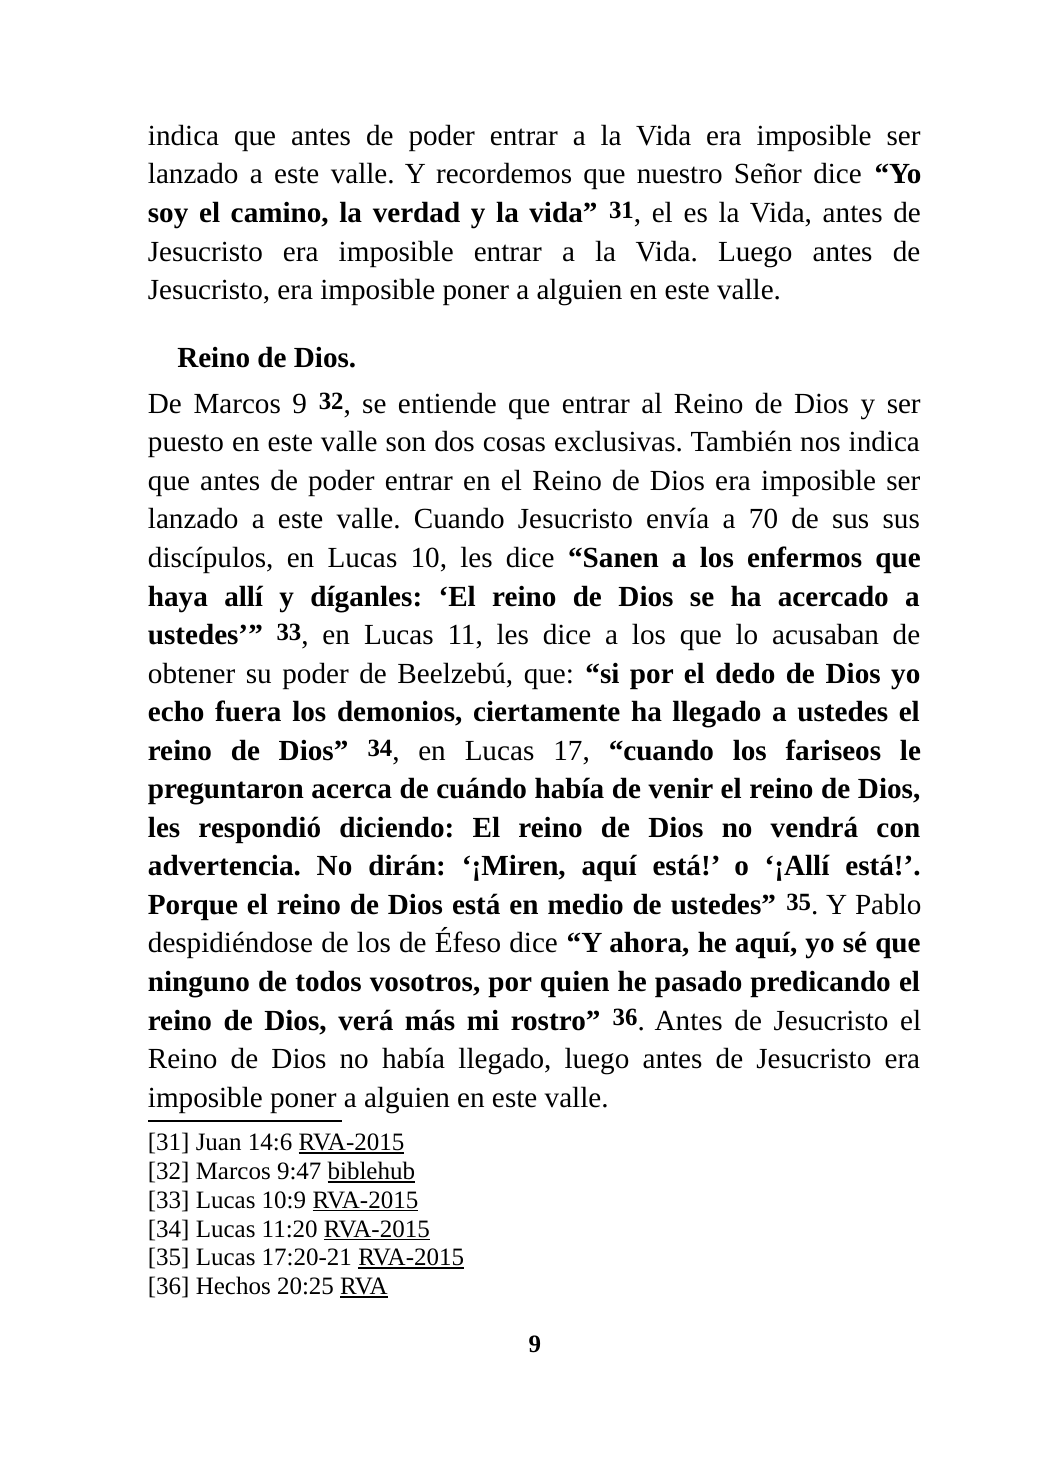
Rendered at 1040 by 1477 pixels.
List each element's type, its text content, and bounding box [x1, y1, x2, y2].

text Hechos 20:25 RVA [148, 1271, 921, 1300]
subtitle Reino de Dios. [177, 340, 921, 373]
text Lucas 11:20 RVA-2015 [148, 1214, 921, 1242]
text Lucas 17:20-21 RVA-2015 [148, 1242, 921, 1271]
text Juan 14:6 RVA-2015 [148, 1127, 921, 1156]
text Lucas 10:9 RVA-2015 [148, 1185, 921, 1214]
text De Marcos 9 , se entiende que entrar al Reino de Dios y ser puesto en este valle son dos cosas exclusivas. También nos indica que antes de poder entrar en el Reino de Dios era imposible ser lanzado a este valle. Cuando Jesucristo envía a 70 de sus sus discípulos, en Lucas 10, les dice “Sanen a los enfermos que haya allí y díganles: ‘El reino de Dios se ha acercado a ustedes’” , en Lucas 11, les dice a los que lo acusaban de obtener su poder de Beelzebú, que: “si por el dedo de Dios yo echo fuera los demonios, ciertamente ha llegado a ustedes el reino de Dios” , en Lucas 17, “cuando los fariseos le preguntaron acerca de cuándo había de venir el reino de Dios, les respondió diciendo: El reino de Dios no vendrá con advertencia. No dirán: ‘¡Miren, aquí está!’ o ‘¡Allí está!’. Porque el reino de Dios está en medio de ustedes” . Y Pablo despidiéndose de los de Éfeso dice “Y ahora, he aquí, yo sé que ninguno de todos vosotros, por quien he pasado predicando el reino de Dios, verá más mi rostro” . Antes de Jesucristo el Reino de Dios no había llegado, luego antes de Jesucristo era imposible poner a alguien en este valle. [148, 386, 921, 1113]
text indica que antes de poder entrar a la Vida era imposible ser lanzado a este valle. Y recordemos que nuestro Señor dice “Yo soy el camino, la verdad y la vida” , el es la Vida, antes de Jesucristo era imposible entrar a la Vida. Luego antes de Jesucristo, era imposible poner a alguien en este valle. [148, 118, 921, 306]
text Marcos 9:47 biblehub [148, 1156, 921, 1185]
